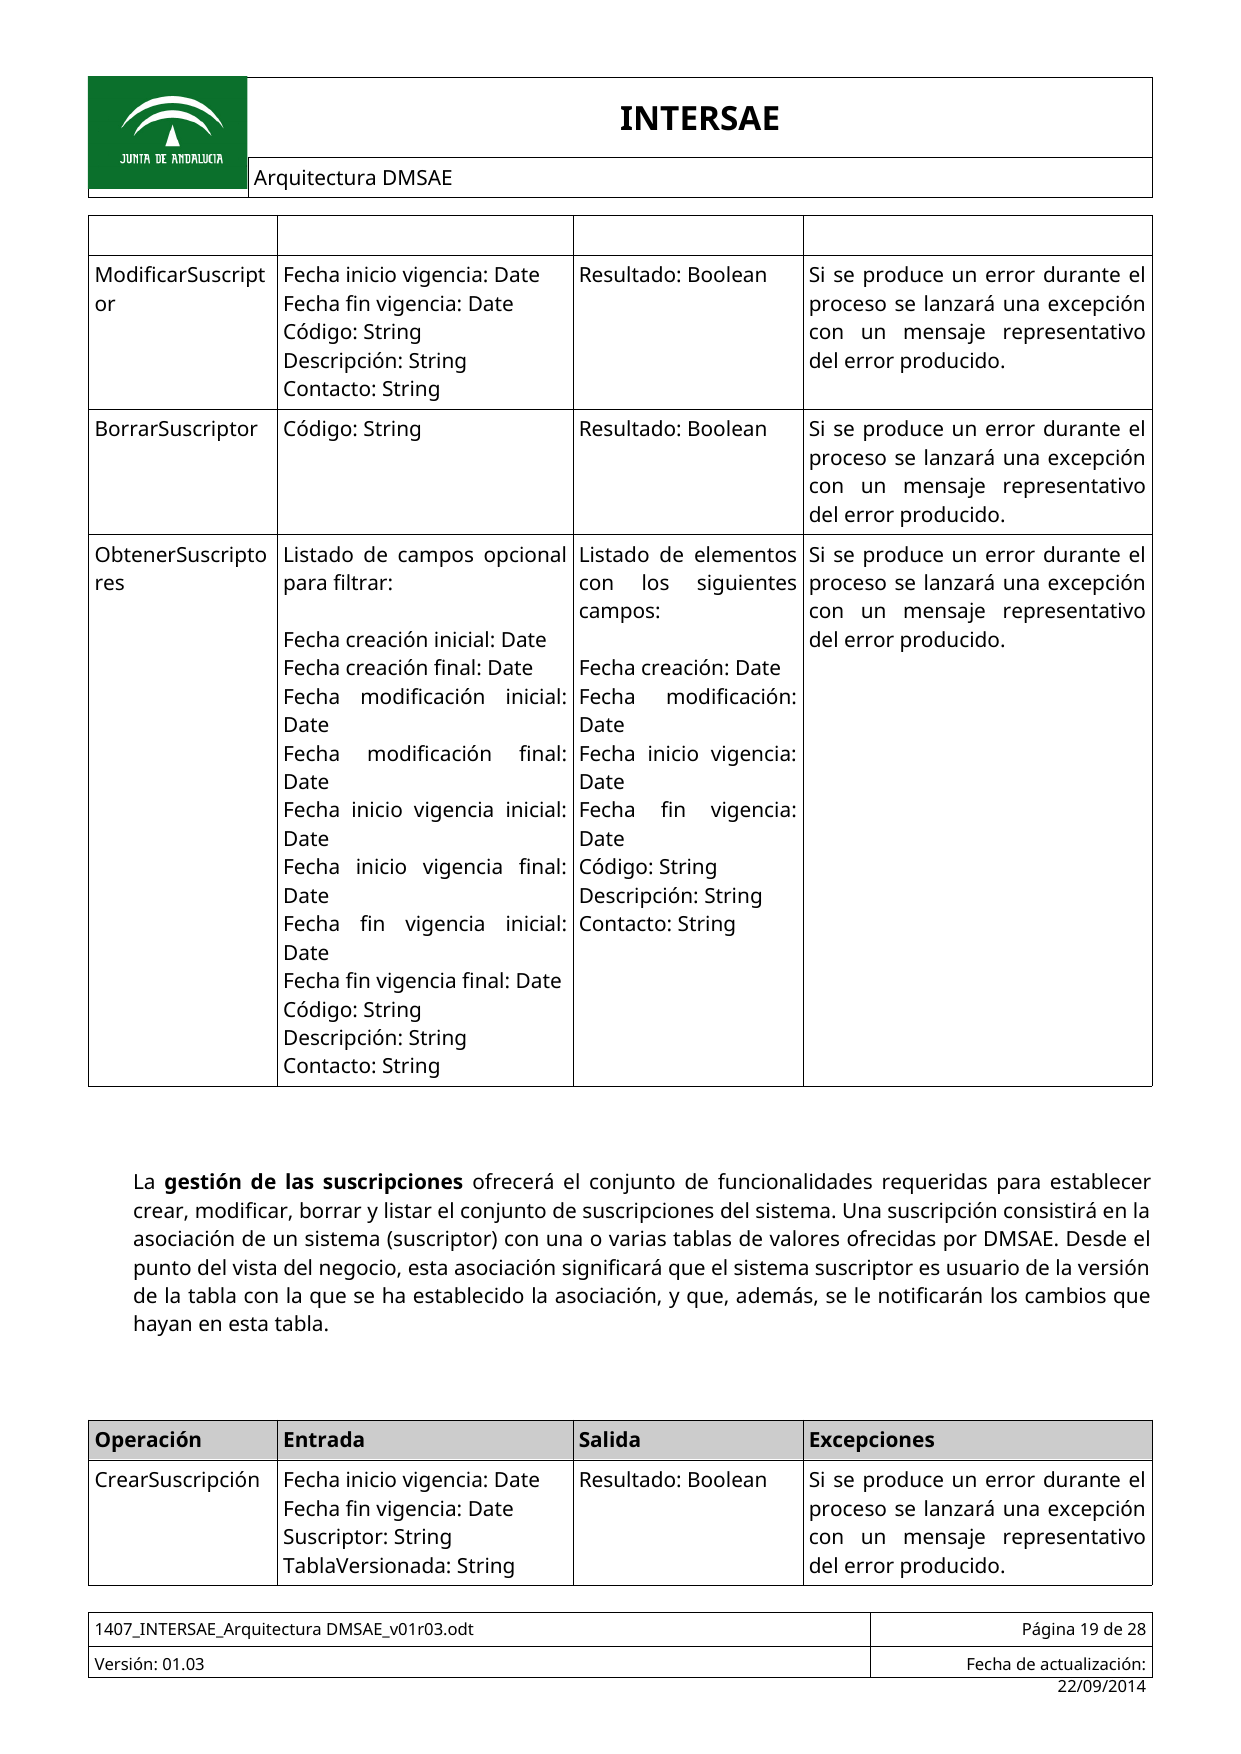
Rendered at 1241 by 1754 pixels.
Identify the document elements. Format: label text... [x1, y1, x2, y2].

table_header Operación [89, 1421, 277, 1459]
table_cell ModificarSuscriptor [89, 256, 277, 408]
table_header Salida [574, 1421, 803, 1459]
text La gestión de las suscripciones ofrecerá el conjunto de funcionalidades requeridas para establecer crear, modificar, borrar y listar el conjunto de suscripciones del sistema. Una suscripción consistirá en la asociación de un sistema (suscriptor) con una o varias tablas de valores ofrecidas por DMSAE. Desde el punto del vista del negocio, esta asociación significará que el sistema suscriptor es usuario de la versión de la tabla con la que se ha establecido la asociación, y que, además, se le notificarán los cambios que hayan en esta tabla. [133, 1167, 1152, 1338]
table_cell CrearSuscripción [89, 1461, 277, 1585]
table_cell Si se produce un error durante el proceso se lanzará una excepción con un mensaje representativo del error producido. [804, 535, 1152, 1086]
table_cell Fecha inicio vigencia: Date Fecha fin vigencia: Date Suscriptor: String TablaVersionada: String [278, 1461, 573, 1585]
table_cell Si se produce un error durante el proceso se lanzará una excepción con un mensaje representativo del error producido. [804, 1461, 1152, 1585]
table_header Entrada [278, 1421, 573, 1459]
picture [87, 76, 248, 189]
table_cell Resultado: Boolean [574, 410, 803, 534]
table_cell Listado de campos opcional para filtrar: Fecha creación inicial: Date Fecha creación final: Date Fecha modificación inicial: Date Fecha modificación final: Date Fecha inicio vigencia inicial: Date Fecha inicio vigencia final: Date Fecha fin vigencia inicial: Date Fecha fin vigencia final: Date Código: String Descripción: String Contacto: String [278, 535, 573, 1086]
table_cell Código: String [278, 410, 573, 534]
table_header Excepciones [804, 1421, 1152, 1459]
table_cell Fecha inicio vigencia: Date Fecha fin vigencia: Date Código: String Descripción: String Contacto: String [278, 256, 573, 408]
table_cell Listado de elementos con los siguientes campos: Fecha creación: Date Fecha modificación: Date Fecha inicio vigencia: Date Fecha fin vigencia: Date Código: String Descripción: String Contacto: String [574, 535, 803, 1086]
table_cell [89, 216, 277, 255]
table_cell BorrarSuscriptor [89, 410, 277, 534]
table_cell [278, 216, 573, 255]
table_cell [574, 216, 803, 255]
table_cell Resultado: Boolean [574, 1461, 803, 1585]
table_cell Resultado: Boolean [574, 256, 803, 408]
table_cell ObtenerSuscriptores [89, 535, 277, 1086]
table_cell Si se produce un error durante el proceso se lanzará una excepción con un mensaje representativo del error producido. [804, 410, 1152, 534]
table_cell [804, 216, 1152, 255]
table_cell Si se produce un error durante el proceso se lanzará una excepción con un mensaje representativo del error producido. [804, 256, 1152, 408]
